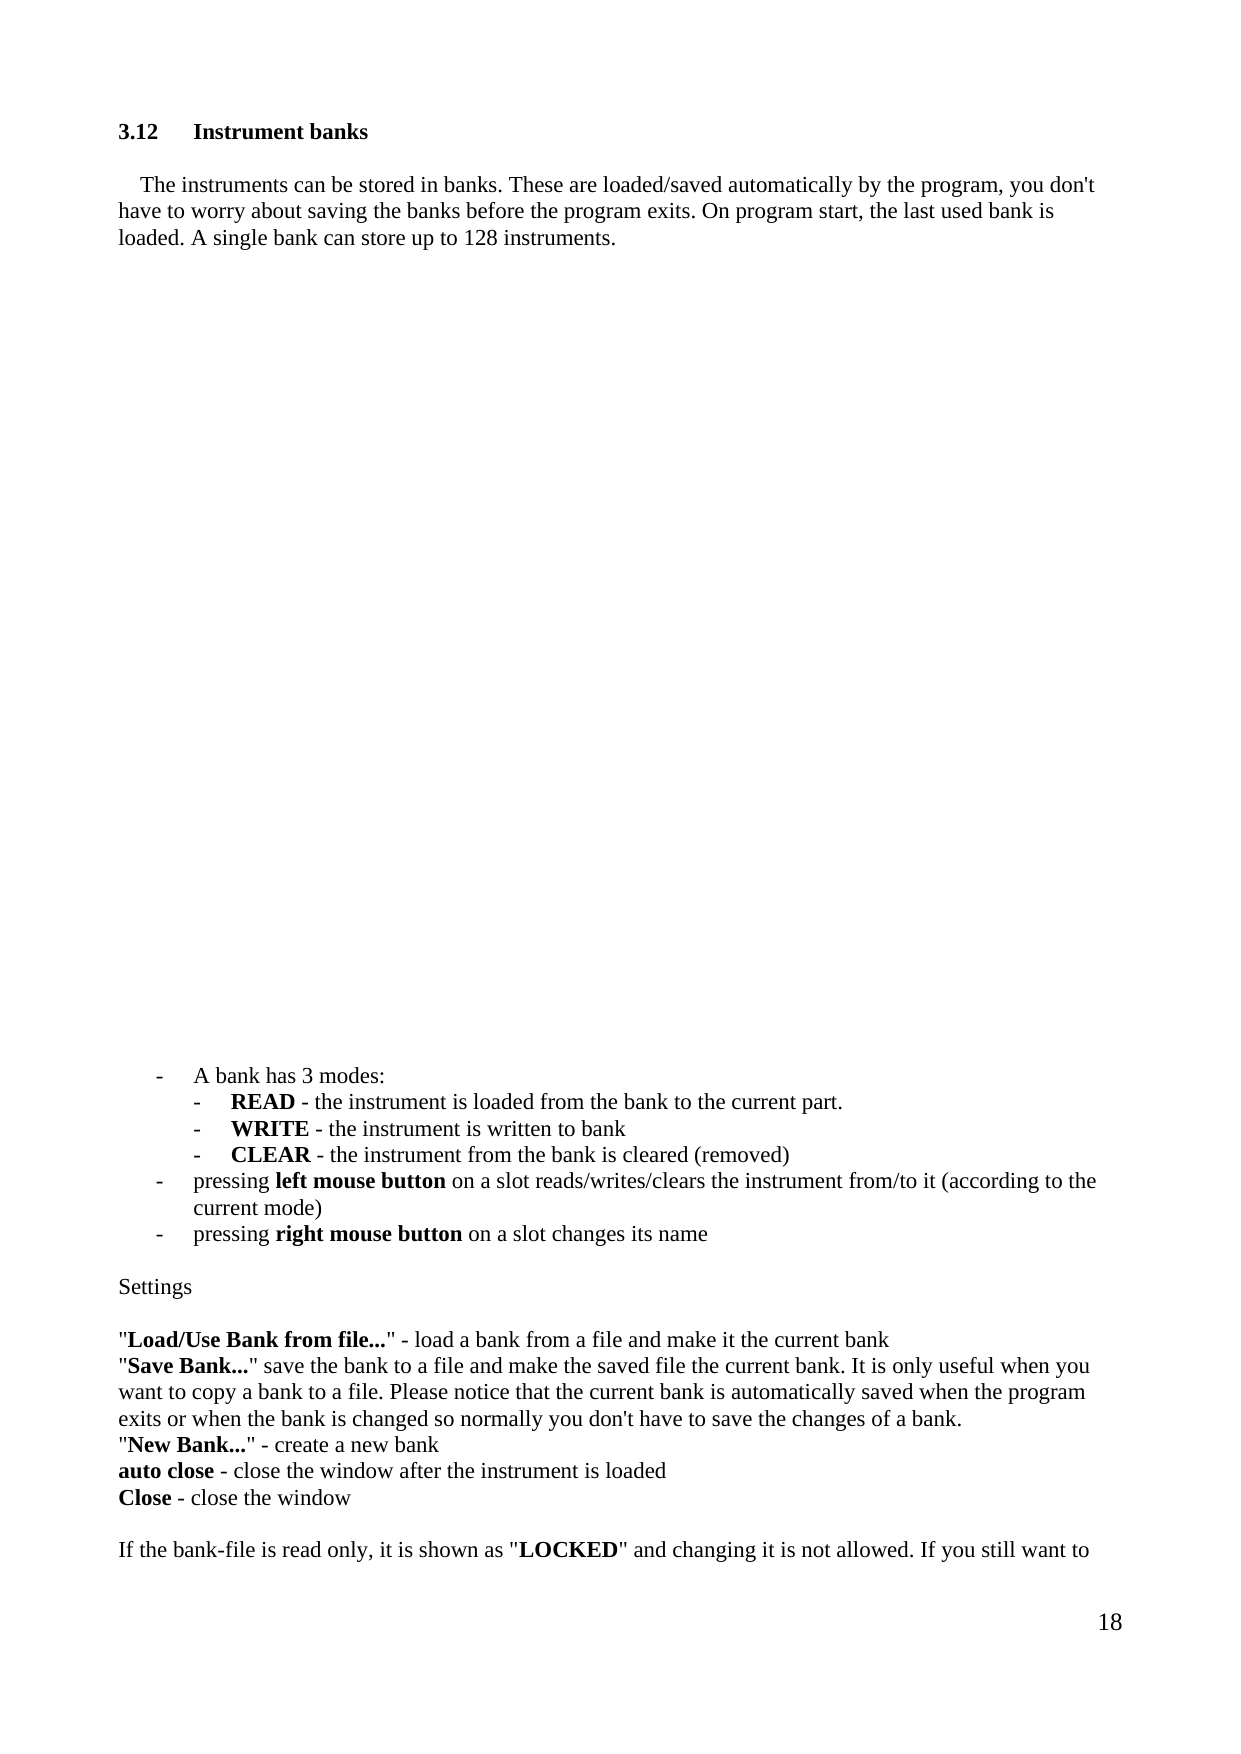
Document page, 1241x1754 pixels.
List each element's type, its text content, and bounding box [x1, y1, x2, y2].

list A bank has 3 modes: [156, 1062, 1122, 1088]
list WRITE - the instrument is written to bank [193, 1115, 1122, 1141]
text auto close - close the window after the instrument is loaded [118, 1457, 1122, 1484]
list pressing left mouse button on a slot reads/writes/clears the instrument from/to it (according to the current mode) [156, 1167, 1122, 1220]
text "Load/Use Bank from file..." - load a bank from a file and make it the current bank [118, 1326, 1122, 1352]
list READ - the instrument is loaded from the bank to the current part. [193, 1088, 1122, 1115]
text "Save Bank..." save the bank to a file and make the saved file the current bank. It is only useful when you want to copy a bank to a file. Please notice that the current bank is automatically saved when the program exits or when the bank is changed so normally you don't have to save the changes of a bank. [118, 1352, 1122, 1431]
list pressing right mouse button on a slot changes its name [156, 1220, 1122, 1247]
list Instrument banks [118, 118, 1122, 144]
text "New Bank..." - create a new bank [118, 1431, 1122, 1457]
text Settings [118, 1273, 1122, 1299]
text Close - close the window [118, 1484, 1122, 1510]
text The instruments can be stored in banks. These are loaded/saved automatically by the program, you don't have to worry about saving the banks before the program exits. On program start, the last used bank is loaded. A single bank can store up to 128 instruments. [118, 171, 1122, 250]
text If the bank-file is read only, it is shown as "LOCKED" and changing it is not allowed. If you still want to [118, 1510, 1122, 1563]
list CLEAR - the instrument from the bank is cleared (removed) [193, 1141, 1122, 1167]
